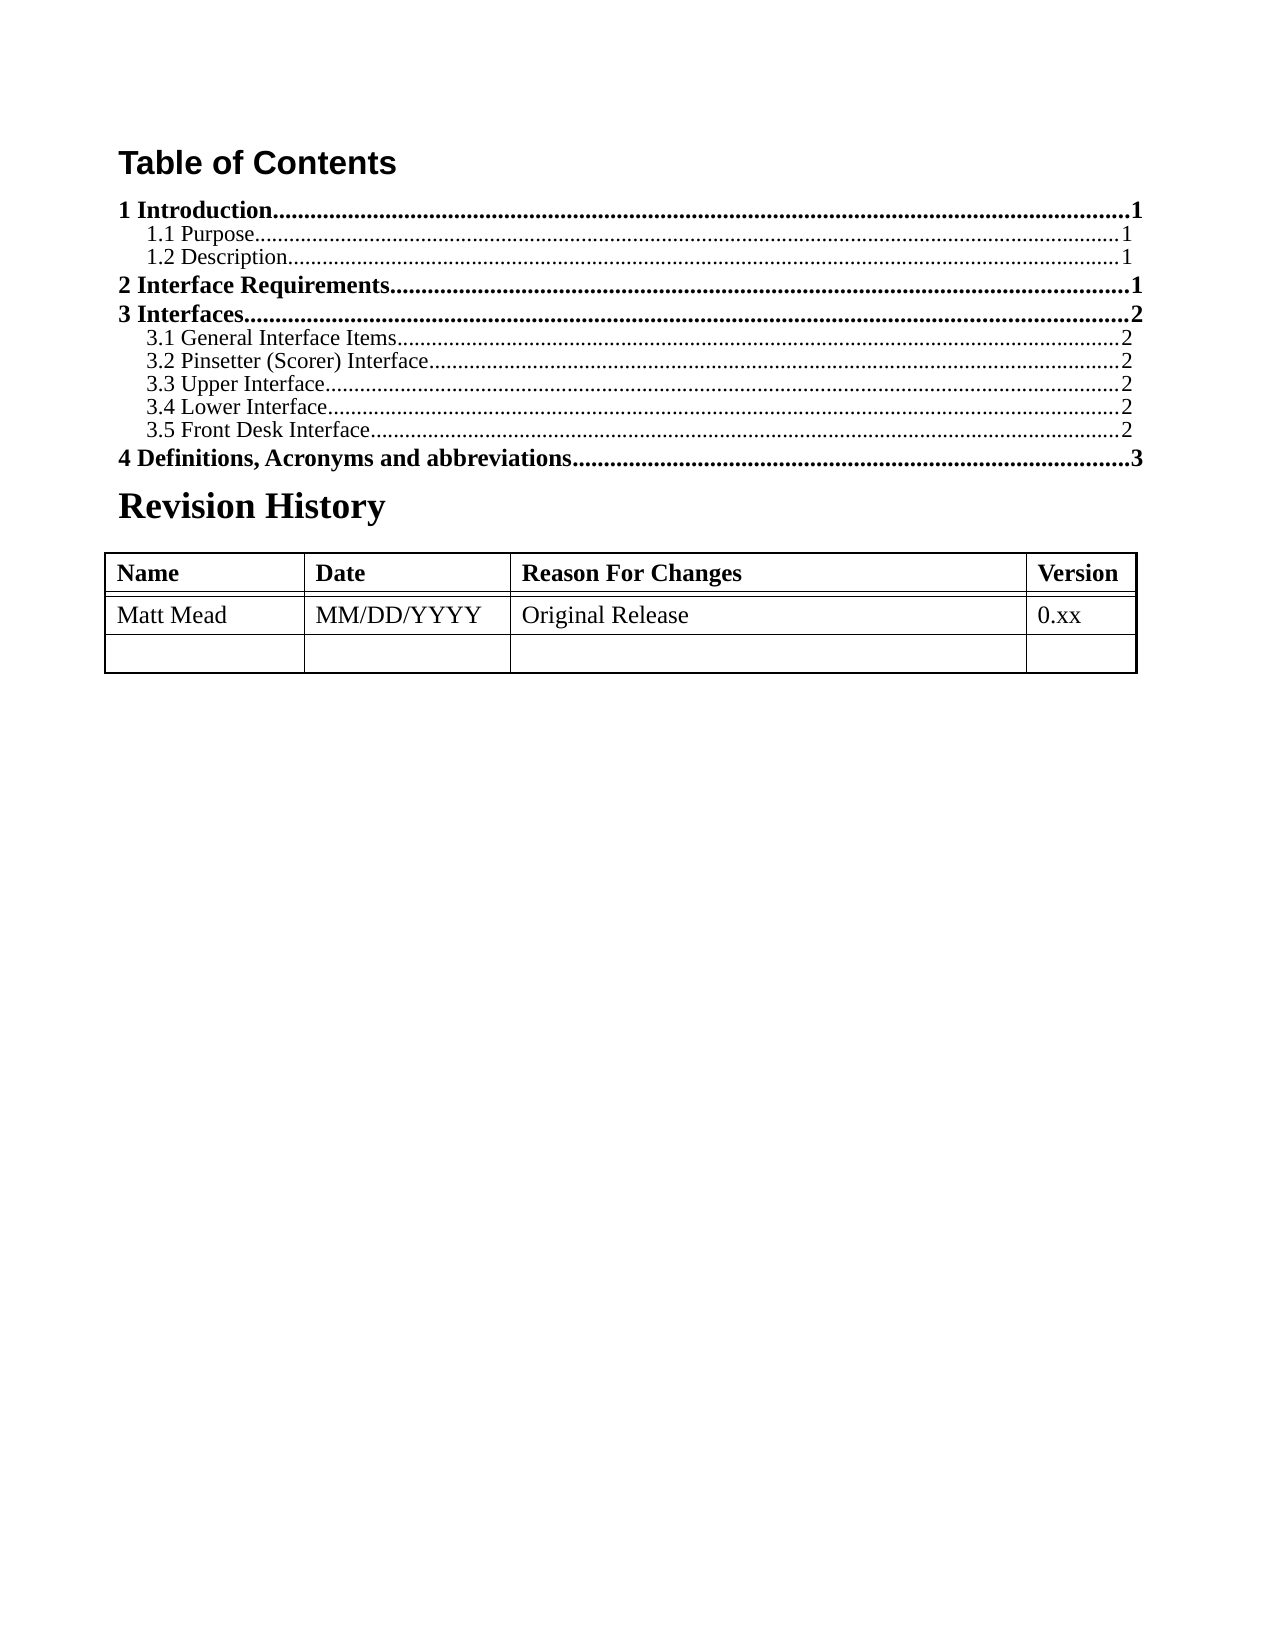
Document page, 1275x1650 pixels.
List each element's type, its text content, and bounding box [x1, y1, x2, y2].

table_cell [511, 635, 1026, 672]
table_cell Matt Mead [106, 597, 304, 633]
text 2 Interface Requirements 1 [118, 275, 1157, 298]
table_cell [106, 635, 304, 672]
subtitle Table of Contents [118, 143, 1157, 182]
text 4 Definitions, Acronyms and abbreviations 3 [118, 448, 1157, 471]
text Revision History [118, 484, 1157, 527]
text 3.5 Front Desk Interface 2 [146, 419, 1157, 442]
text 3.4 Lower Interface 2 [146, 396, 1157, 419]
table_cell [305, 635, 510, 672]
text 3.1 General Interface Items 2 [146, 327, 1157, 350]
table_cell Original Release [511, 597, 1026, 633]
text 1.2 Description 1 [146, 246, 1157, 269]
table_cell [511, 592, 1026, 596]
table_cell 0.xx [1027, 597, 1135, 633]
text 1.1 Purpose 1 [146, 223, 1157, 246]
table_cell [305, 592, 510, 596]
table_header Date [305, 554, 510, 591]
table_header Name [106, 554, 304, 591]
table_cell [106, 592, 304, 596]
table_cell [1027, 635, 1135, 672]
text 1 Introduction 1 [118, 200, 1157, 223]
table_header Version [1027, 554, 1135, 591]
table_cell MM/DD/YYYY [305, 597, 510, 633]
text 3 Interfaces 2 [118, 304, 1157, 327]
text 3.2 Pinsetter (Scorer) Interface 2 [146, 350, 1157, 373]
text 3.3 Upper Interface 2 [146, 373, 1157, 396]
table_header Reason For Changes [511, 554, 1026, 591]
table_cell [1027, 592, 1135, 596]
